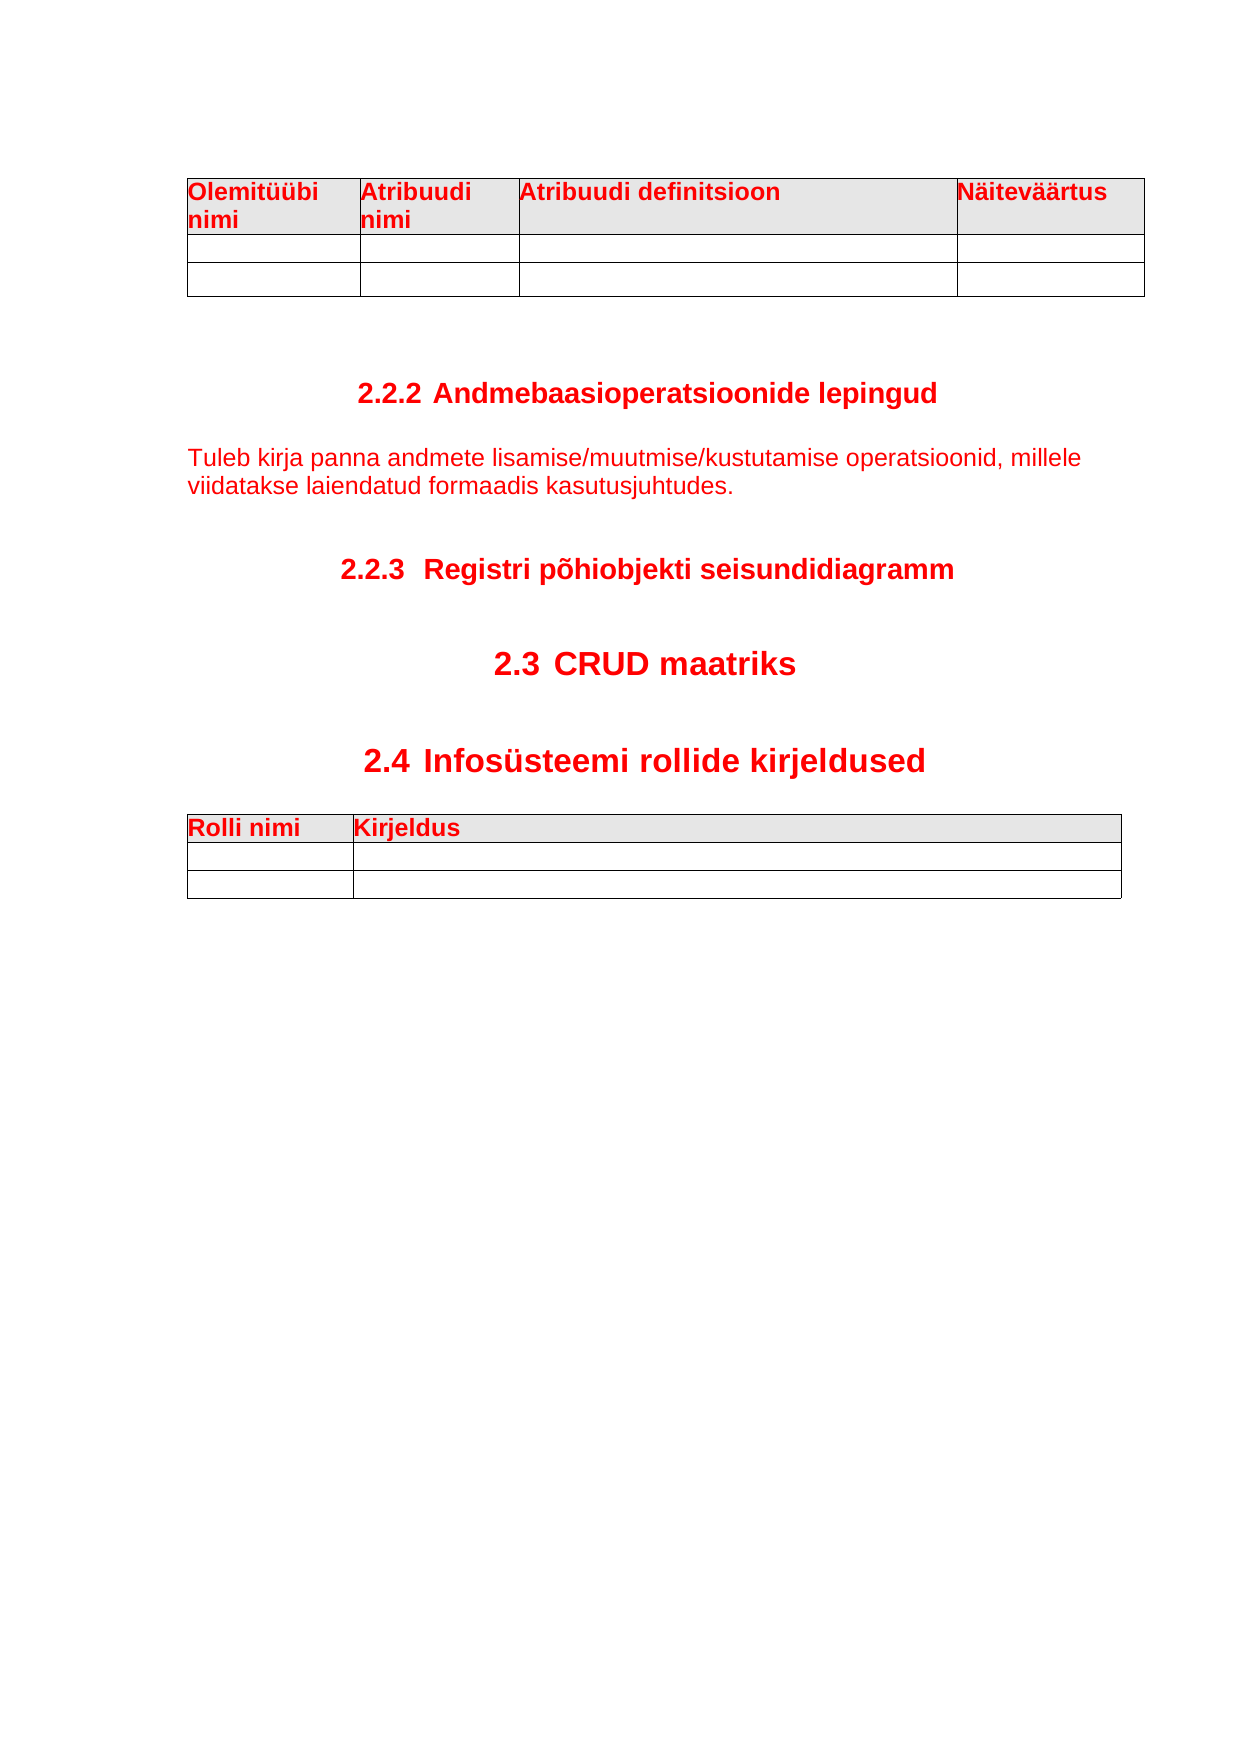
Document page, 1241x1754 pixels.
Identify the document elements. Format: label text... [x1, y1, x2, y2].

text Tuleb kirja panna andmete lisamise/muutmise/kustutamise operatsioonid, millele viidatakse laiendatud formaadis kasutusjuhtudes. [187, 444, 1107, 500]
table_cell [520, 263, 957, 296]
table_header Kirjeldus [354, 815, 1121, 842]
table_header Rolli nimi [188, 815, 353, 842]
table_cell [354, 871, 1121, 898]
table_cell [354, 843, 1121, 870]
subtitle Infosüsteemi rollide kirjeldused [182, 742, 1107, 779]
subtitle Registri põhiobjekti seisundidiagramm [187, 553, 1107, 586]
table_header Atribuudi nimi [361, 179, 519, 234]
table_cell [188, 843, 353, 870]
table_cell [188, 263, 360, 296]
table_cell [361, 235, 519, 262]
table_header Näiteväärtus [958, 179, 1144, 234]
table_cell [361, 263, 519, 296]
table_cell [188, 235, 360, 262]
table_header Olemitüübi nimi [188, 179, 360, 234]
table_cell [958, 263, 1144, 296]
subtitle CRUD maatriks [182, 645, 1107, 683]
table_cell [958, 235, 1144, 262]
table_header Atribuudi definitsioon [520, 179, 957, 234]
table_cell [520, 235, 957, 262]
subtitle Andmebaasioperatsioonide lepingud [187, 377, 1107, 410]
table_cell [188, 871, 353, 898]
